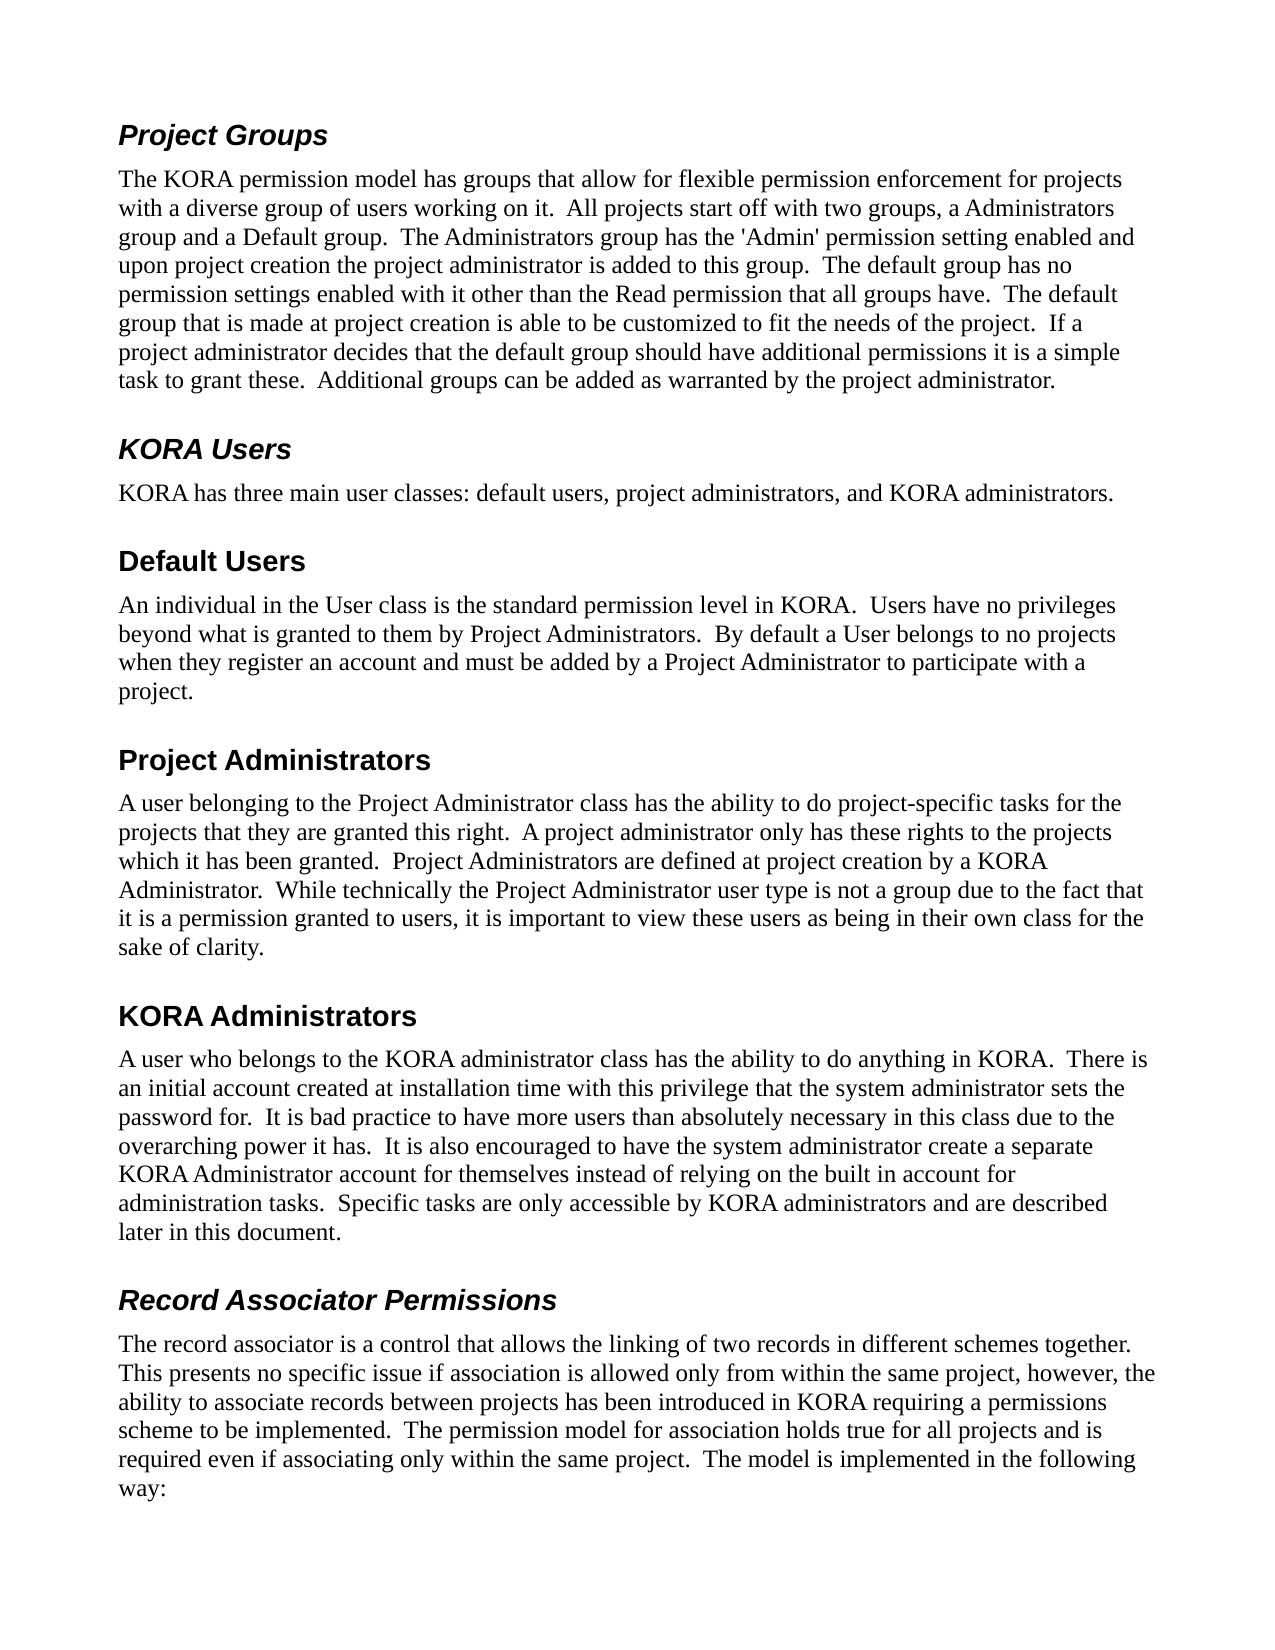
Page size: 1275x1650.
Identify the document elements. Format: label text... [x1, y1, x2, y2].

text A user who belongs to the KORA administrator class has the ability to do anything in KORA. There is an initial account created at installation time with this privilege that the system administrator sets the password for. It is bad practice to have more users than absolutely necessary in this class due to the overarching power it has. It is also encouraged to have the system administrator create a separate KORA Administrator account for themselves instead of relying on the built in account for administration tasks. Specific tasks are only accessible by KORA administrators and are described later in this document. [118, 1044, 1157, 1246]
text The KORA permission model has groups that allow for flexible permission enforcement for projects with a diverse group of users working on it. All projects start off with two groups, a Administrators group and a Default group. The Administrators group has the 'Admin' permission setting enabled and upon project creation the project administrator is added to this group. The default group has no permission settings enabled with it other than the Read permission that all groups have. The default group that is made at project creation is able to be customized to fit the needs of the project. If a project administrator decides that the default group should have additional permissions it is a simple task to grant these. Additional groups can be added as warranted by the project administrator. [118, 164, 1157, 394]
subtitle KORA Users [118, 432, 1157, 465]
text An individual in the User class is the standard permission level in KORA. Users have no privileges beyond what is granted to them by Project Administrators. By default a User belongs to no projects when they register an account and must be added by a Project Administrator to participate with a project. [118, 590, 1157, 705]
subtitle Project Groups [118, 118, 1157, 152]
text A user belonging to the Project Administrator class has the ability to do project-specific tasks for the projects that they are granted this right. A project administrator only has these rights to the projects which it has been granted. Project Administrators are defined at project creation by a KORA Administrator. While technically the Project Administrator user type is not a group due to the fact that it is a permission granted to users, it is important to view these users as being in their own class for the sake of clarity. [118, 788, 1157, 961]
subtitle Default Users [118, 544, 1157, 577]
subtitle Project Administrators [118, 742, 1157, 776]
text The record associator is a control that allows the linking of two records in different schemes together. This presents no specific issue if association is allowed only from within the same project, however, the ability to associate records between projects has been introduced in KORA requiring a permissions scheme to be implemented. The permission model for association holds true for all projects and is required even if associating only within the same project. The model is implemented in the following way: [118, 1329, 1157, 1502]
subtitle Record Associator Permissions [118, 1283, 1157, 1317]
text KORA has three main user classes: default users, project administrators, and KORA administrators. [118, 478, 1157, 506]
subtitle KORA Administrators [118, 998, 1157, 1032]
